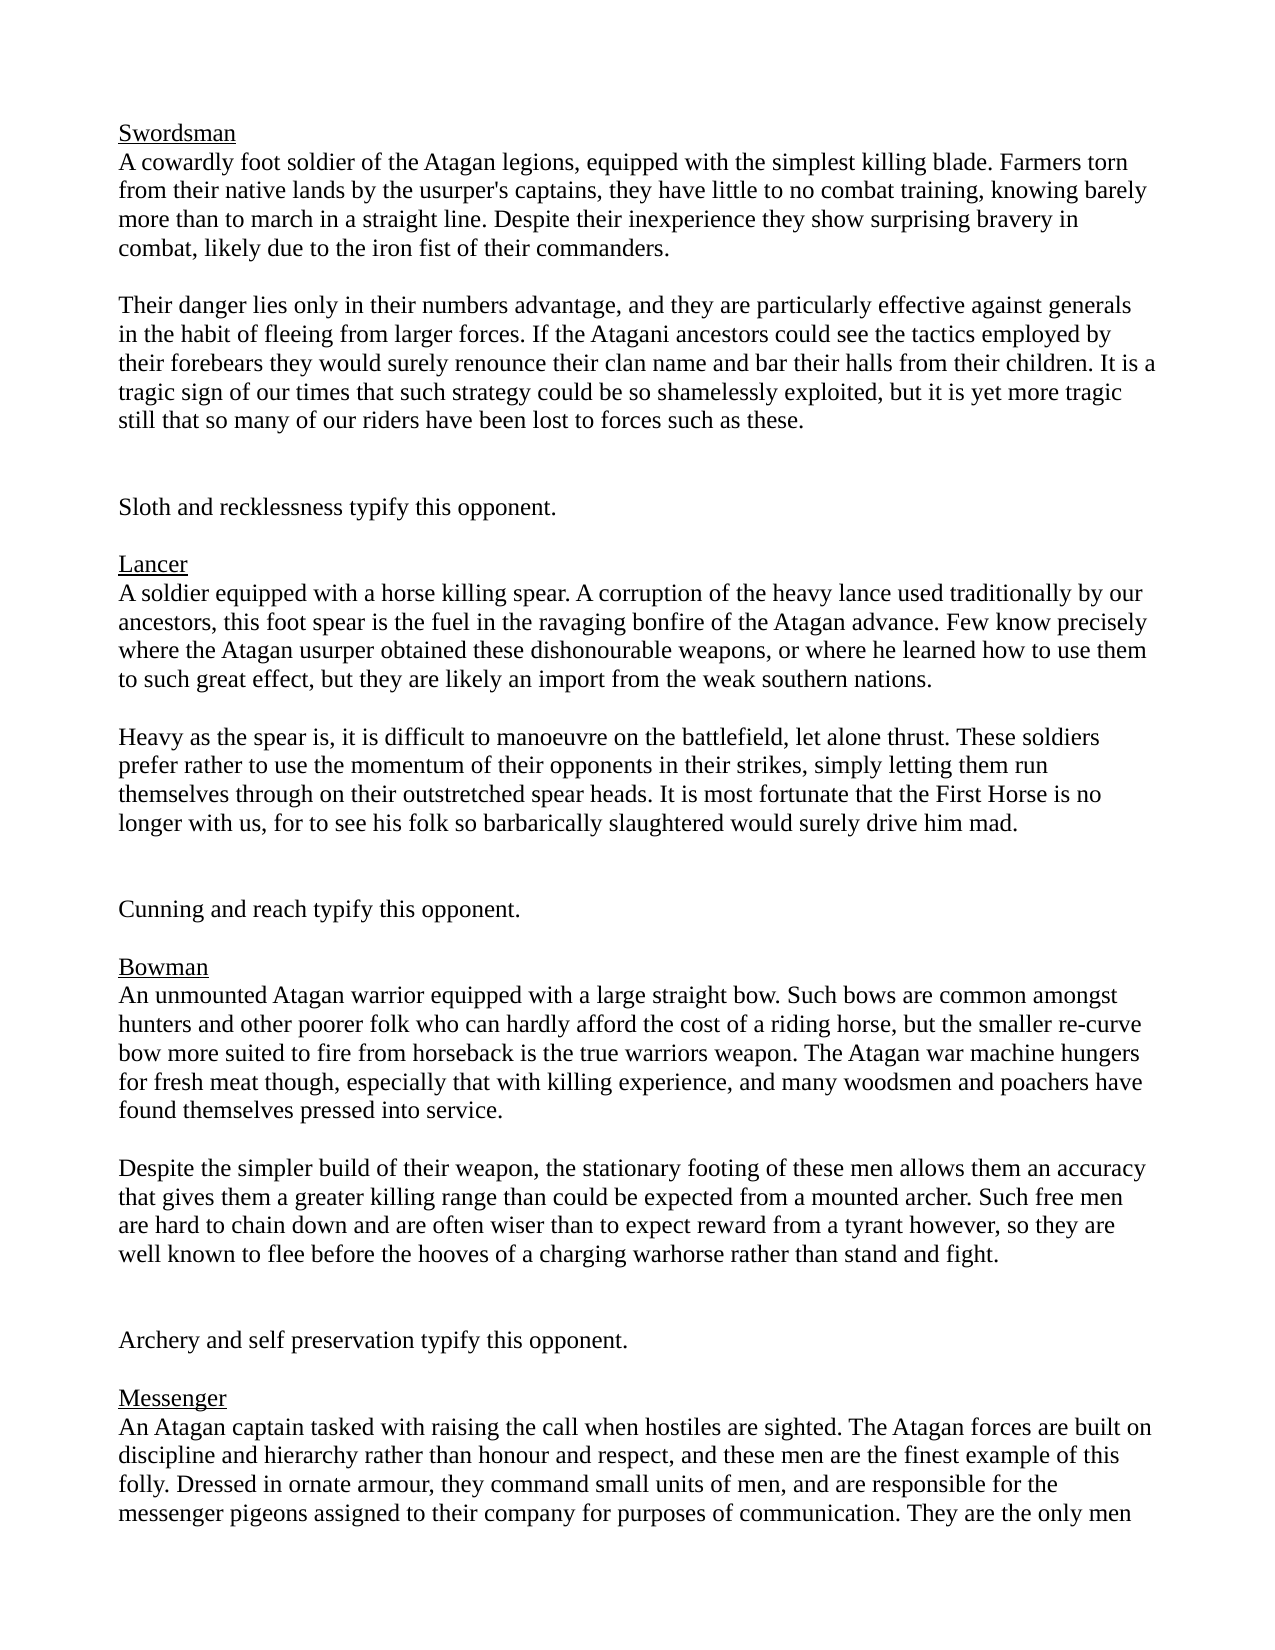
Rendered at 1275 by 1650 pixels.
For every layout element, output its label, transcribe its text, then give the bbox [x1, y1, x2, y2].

text An Atagan captain tasked with raising the call when hostiles are sighted. The Atagan forces are built on discipline and hierarchy rather than honour and respect, and these men are the finest example of this folly. Dressed in ornate armour, they command small units of men, and are responsible for the messenger pigeons assigned to their company for purposes of communication. They are the only men [118, 1412, 1157, 1527]
text Heavy as the spear is, it is difficult to manoeuvre on the battlefield, let alone thrust. These soldiers prefer rather to use the momentum of their opponents in their strikes, simply letting them run themselves through on their outstretched spear heads. It is most fortunate that the First Horse is no longer with us, for to see his folk so barbarically slaughtered would surely drive him mad. [118, 722, 1157, 837]
text Lancer [118, 549, 1157, 578]
text Messenger [118, 1383, 1157, 1412]
text Bowman [118, 952, 1157, 981]
text Cunning and reach typify this opponent. [118, 894, 1157, 923]
text An unmounted Atagan warrior equipped with a large straight bow. Such bows are common amongst hunters and other poorer folk who can hardly afford the cost of a riding horse, but the smaller re-curve bow more suited to fire from horseback is the true warriors weapon. The Atagan war machine hungers for fresh meat though, especially that with killing experience, and many woodsmen and poachers have found themselves pressed into service. [118, 981, 1157, 1124]
text Archery and self preservation typify this opponent. [118, 1326, 1157, 1354]
text A cowardly foot soldier of the Atagan legions, equipped with the simplest killing blade. Farmers torn from their native lands by the usurper's captains, they have little to no combat training, knowing barely more than to march in a straight line. Despite their inexperience they show surprising bravery in combat, likely due to the iron fist of their commanders. [118, 147, 1157, 262]
text Swordsman [118, 118, 1157, 147]
text Sloth and recklessness typify this opponent. [118, 492, 1157, 521]
text A soldier equipped with a horse killing spear. A corruption of the heavy lance used traditionally by our ancestors, this foot spear is the fuel in the ravaging bonfire of the Atagan advance. Few know precisely where the Atagan usurper obtained these dishonourable weapons, or where he learned how to use them to such great effect, but they are likely an import from the weak southern nations. [118, 578, 1157, 693]
text Despite the simpler build of their weapon, the stationary footing of these men allows them an accuracy that gives them a greater killing range than could be expected from a mounted archer. Such free men are hard to chain down and are often wiser than to expect reward from a tyrant however, so they are well known to flee before the hooves of a charging warhorse rather than stand and fight. [118, 1153, 1157, 1268]
text Their danger lies only in their numbers advantage, and they are particularly effective against generals in the habit of fleeing from larger forces. If the Atagani ancestors could see the tactics employed by their forebears they would surely renounce their clan name and bar their halls from their children. It is a tragic sign of our times that such strategy could be so shamelessly exploited, but it is yet more tragic still that so many of our riders have been lost to forces such as these. [118, 291, 1157, 434]
